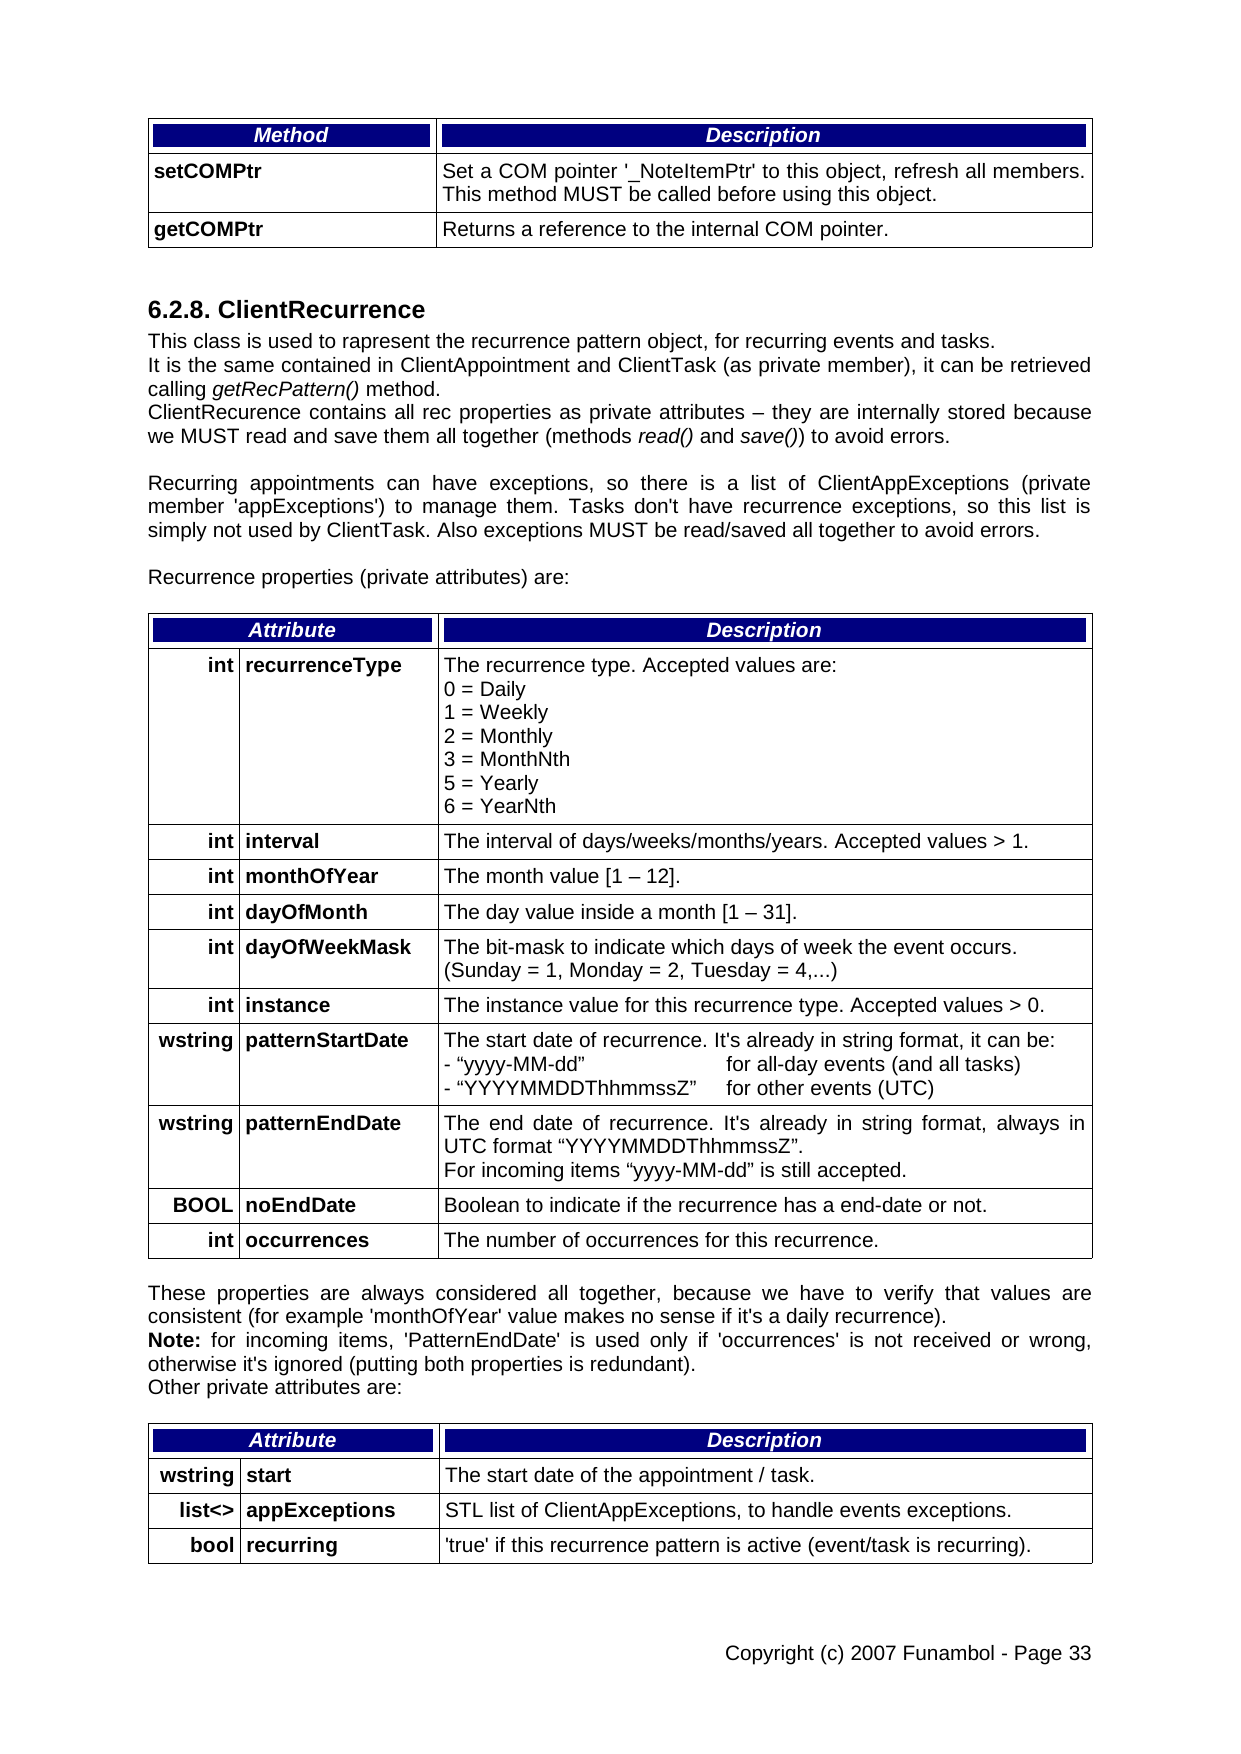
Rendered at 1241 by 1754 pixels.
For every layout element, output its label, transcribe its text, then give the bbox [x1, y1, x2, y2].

table_cell The recurrence type. Accepted values are: 0 = Daily 1 = Weekly 2 = Monthly 3 = MonthNth 5 = Yearly 6 = YearNth [439, 649, 1092, 824]
table_cell patternEndDate [240, 1106, 438, 1188]
table_cell interval [240, 825, 438, 859]
table_cell wstring [149, 1106, 239, 1188]
table_cell int [149, 649, 239, 824]
table_cell The number of occurrences for this recurrence. [439, 1224, 1092, 1258]
table_cell int [149, 825, 239, 859]
table_cell int [149, 989, 239, 1023]
table_cell patternStartDate [240, 1024, 438, 1105]
table_header Description [437, 119, 1092, 153]
table_cell 'true' if this recurrence pattern is active (event/task is recurring). [440, 1529, 1092, 1563]
table_cell The end date of recurrence. It's already in string format, always in UTC format “YYYYMMDDThhmmssZ”. For incoming items “yyyy-MM-dd” is still accepted. [439, 1106, 1092, 1188]
table_cell recurring [241, 1529, 439, 1563]
table_cell The day value inside a month [1 – 31]. [439, 895, 1092, 929]
table_cell start [241, 1459, 439, 1493]
table_cell dayOfMonth [240, 895, 438, 929]
table_header Attribute [149, 1424, 439, 1458]
table_cell monthOfYear [240, 860, 438, 894]
table_header Method [149, 119, 436, 153]
table_cell wstring [149, 1459, 240, 1493]
table_cell wstring [149, 1024, 239, 1105]
table_cell The bit-mask to indicate which days of week the event occurs. (Sunday = 1, Monday = 2, Tuesday = 4,...) [439, 930, 1092, 988]
text Recurrence properties (private attributes) are: [148, 565, 1093, 589]
table_cell Returns a reference to the internal COM pointer. [437, 213, 1092, 247]
text Other private attributes are: [148, 1376, 1093, 1399]
table_cell BOOL [149, 1189, 239, 1223]
table_cell noEndDate [240, 1189, 438, 1223]
table_cell setCOMPtr [149, 154, 436, 212]
table_cell instance [240, 989, 438, 1023]
table_cell bool [149, 1529, 240, 1563]
table_cell The instance value for this recurrence type. Accepted values > 0. [439, 989, 1092, 1023]
table_cell recurrenceType [240, 649, 438, 824]
table_cell The start date of recurrence. It's already in string format, it can be: - “yyyy-MM-dd” for all-day events (and all tasks) - “YYYYMMDDThhmmssZ” for other events (UTC) [439, 1024, 1092, 1105]
table_cell Boolean to indicate if the recurrence has a end-date or not. [439, 1189, 1092, 1223]
table_cell list<> [149, 1494, 240, 1528]
table_cell int [149, 895, 239, 929]
table_cell dayOfWeekMask [240, 930, 438, 988]
table_cell int [149, 860, 239, 894]
table_cell The start date of the appointment / task. [440, 1459, 1092, 1493]
table_cell STL list of ClientAppExceptions, to handle events exceptions. [440, 1494, 1092, 1528]
table_header Attribute [149, 614, 438, 648]
table_header Description [439, 614, 1092, 648]
table_cell Set a COM pointer '_NoteItemPtr' to this object, refresh all members. This method MUST be called before using this object. [437, 154, 1092, 212]
table_cell int [149, 930, 239, 988]
table_cell The interval of days/weeks/months/years. Accepted values > 1. [439, 825, 1092, 859]
table_cell The month value [1 – 12]. [439, 860, 1092, 894]
table_cell occurrences [240, 1224, 438, 1258]
text Recurring appointments can have exceptions, so there is a list of ClientAppExceptions (private member 'appExceptions') to manage them. Tasks don't have recurrence exceptions, so this list is simply not used by ClientTask. Also exceptions MUST be read/saved all together to avoid errors. [148, 471, 1093, 542]
text These properties are always considered all together, because we have to verify that values are consistent (for example 'monthOfYear' value makes no sense if it's a daily recurrence). Note: for incoming items, 'PatternEndDate' is used only if 'occurrences' is not received or wrong, otherwise it's ignored (putting both properties is redundant). [148, 1281, 1093, 1376]
table_cell int [149, 1224, 239, 1258]
text This class is used to rapresent the recurrence pattern object, for recurring events and tasks. It is the same contained in ClientAppointment and ClientTask (as private member), it can be retrieved calling getRecPattern() method. ClientRecurence contains all rec properties as private attributes – they are internally stored because we MUST read and save them all together (methods read() and save()) to avoid errors. [148, 330, 1093, 448]
table_cell getCOMPtr [149, 213, 436, 247]
subtitle ClientRecurrence [148, 296, 1093, 324]
table_header Description [440, 1424, 1092, 1458]
table_cell appExceptions [241, 1494, 439, 1528]
